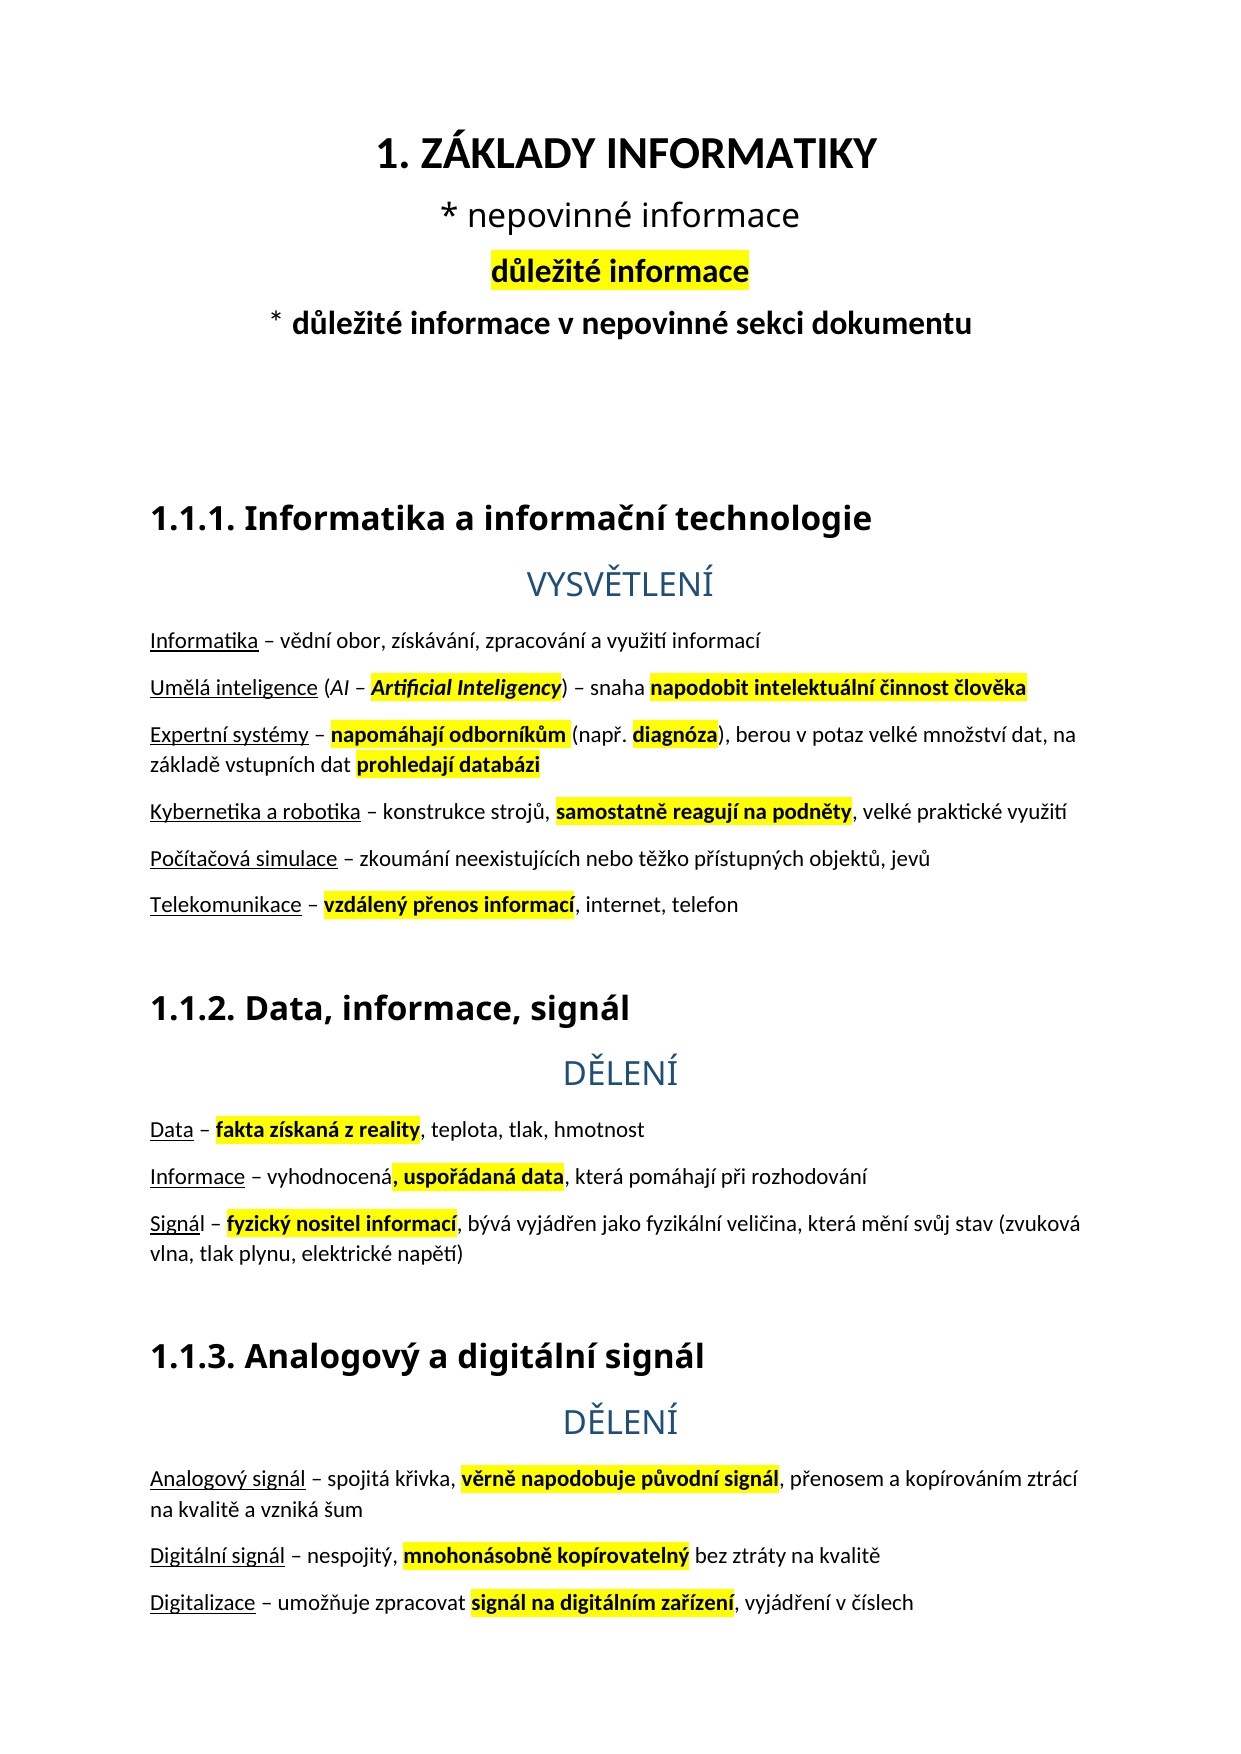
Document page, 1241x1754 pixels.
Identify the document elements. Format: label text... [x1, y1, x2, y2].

text Data – fakta získaná z reality, teplota, tlak, hmotnost [150, 1116, 1090, 1144]
text Telekomunikace – vzdálený přenos informací, internet, telefon [150, 891, 1090, 919]
text dělení [150, 1399, 1090, 1444]
text Umělá inteligence (AI – Artificial Inteligency) – snaha napodobit intelektuální činnost člověka [150, 673, 1090, 701]
text dělení [150, 1050, 1090, 1095]
subtitle 1. Základy informatiky [300, 124, 1090, 180]
text Počítačová simulace – zkoumání neexistujících nebo těžko přístupných objektů, jevů [150, 844, 1090, 872]
text Analogový signál – spojitá křivka, věrně napodobuje původní signál, přenosem a kopírováním ztrácí na kvalitě a vzniká šum [150, 1464, 1090, 1523]
text Digitalizace – umožňuje zpracovat signál na digitálním zařízení, vyjádření v číslech [150, 1588, 1090, 1617]
text Signál – fyzický nositel informací, bývá vyjádřen jako fyzikální veličina, která mění svůj stav (zvuková vlna, tlak plynu, elektrické napětí) [150, 1209, 1090, 1268]
text * důležité informace v nepovinné sekci dokumentu [150, 302, 1090, 343]
text Informace – vyhodnocená, uspořádaná data, která pomáhají při rozhodování [150, 1162, 1090, 1191]
text Informatika – vědní obor, získávání, zpracování a využití informací [150, 626, 1090, 654]
subtitle důležité informace [150, 249, 1090, 290]
text 1.1.3. Analogový a digitální signál [150, 1333, 1090, 1379]
text Expertní systémy – napomáhají odborníkům (např. diagnóza), berou v potaz velké množství dat, na základě vstupních dat prohledají databázi [150, 720, 1090, 778]
text 1.1.1. Informatika a informační technologie [150, 495, 1090, 540]
text Digitální signál – nespojitý, mnohonásobně kopírovatelný bez ztráty na kvalitě [150, 1542, 1090, 1570]
text vysvětlení [150, 560, 1090, 606]
text 1.1.2. Data, informace, signál [150, 984, 1090, 1030]
text Kybernetika a robotika – konstrukce strojů, samostatně reagují na podněty, velké praktické využití [150, 797, 1090, 825]
subtitle * nepovinné informace [150, 192, 1090, 238]
